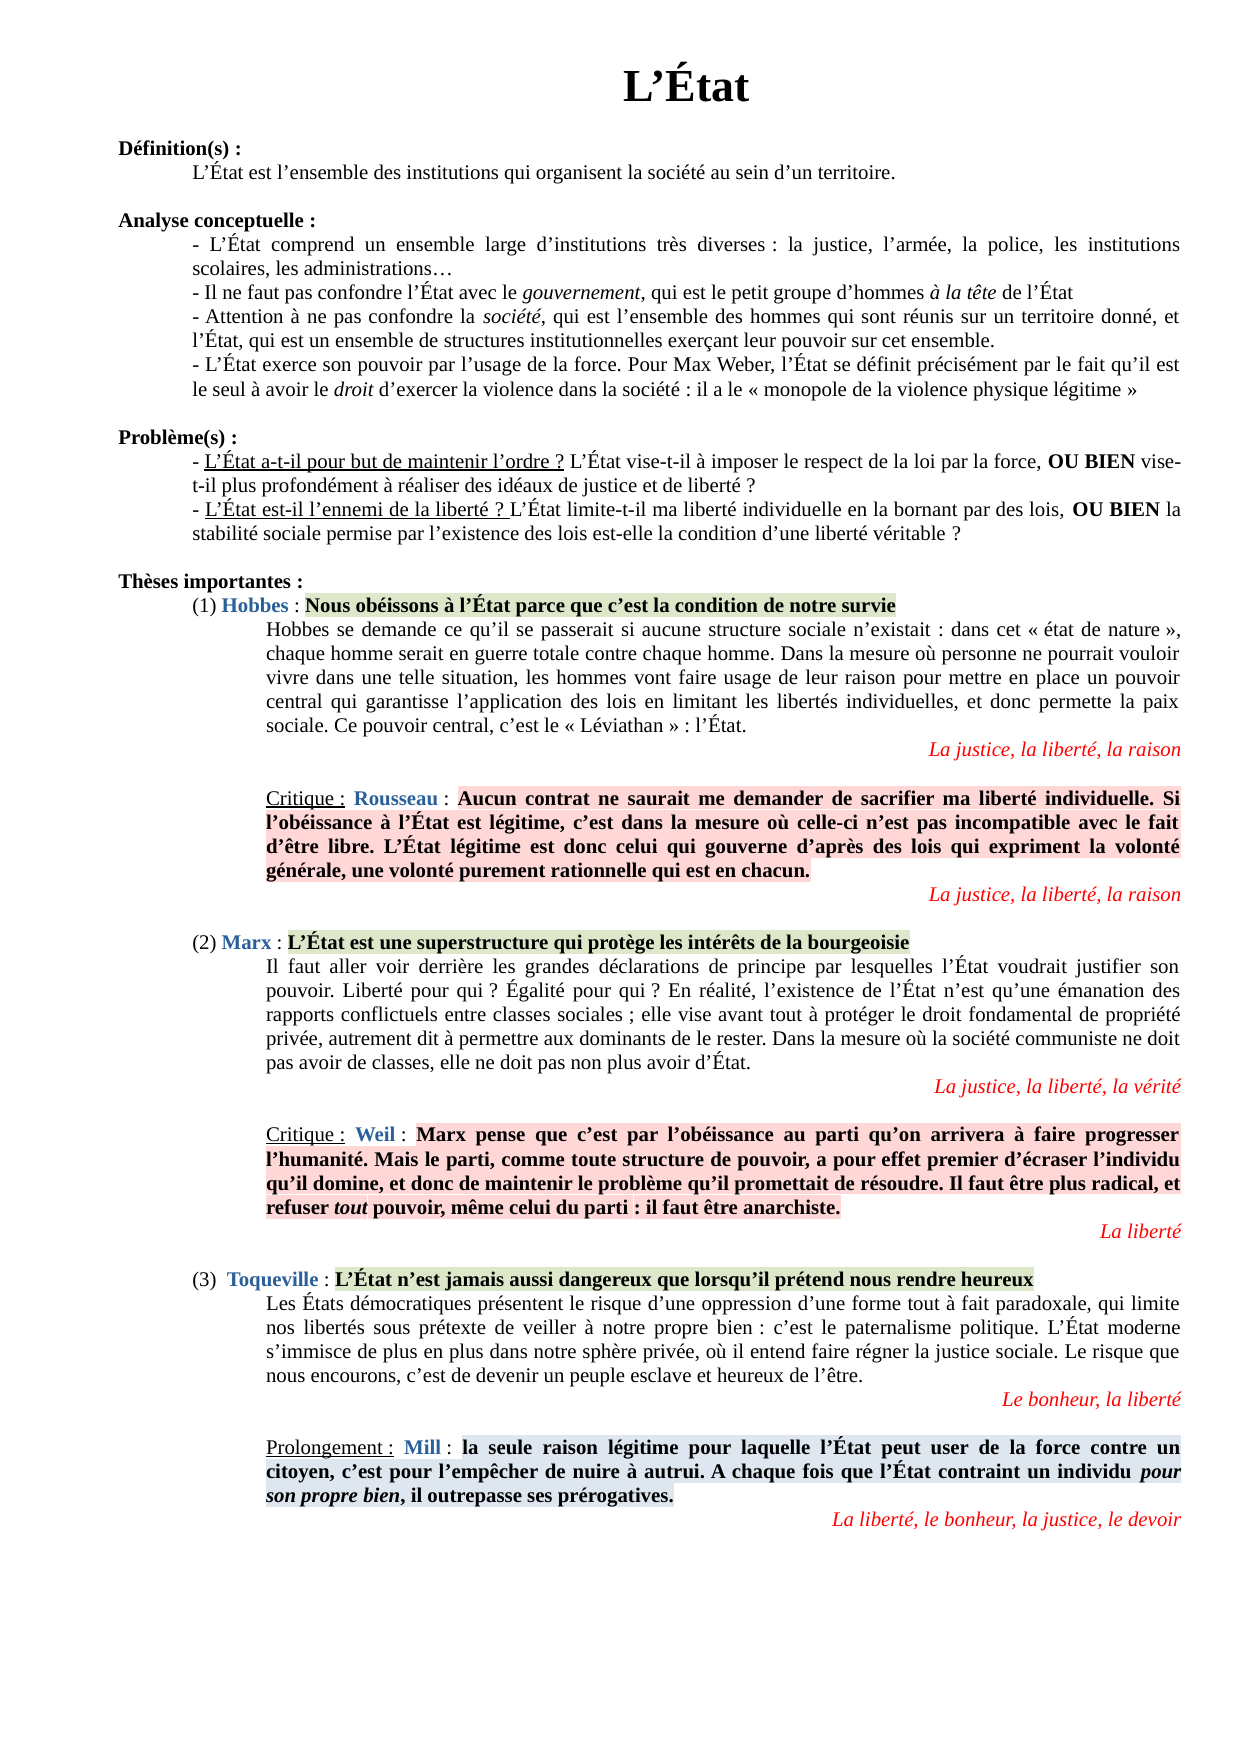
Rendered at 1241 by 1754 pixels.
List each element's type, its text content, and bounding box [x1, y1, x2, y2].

text (2) Marx : L’État est une superstructure qui protège les intérêts de la bourgeoisie [192, 930, 1181, 954]
text La liberté [266, 1219, 1181, 1243]
text La justice, la liberté, la vérité [266, 1074, 1181, 1098]
text - Il ne faut pas confondre l’État avec le gouvernement, qui est le petit groupe d’hommes à la tête de l’État [192, 280, 1181, 304]
text La justice, la liberté, la raison [192, 737, 1181, 761]
text - L’État est-il l’ennemi de la liberté ? L’État limite-t-il ma liberté individuelle en la bornant par des lois, OU BIEN la stabilité sociale permise par l’existence des lois est-elle la condition d’une liberté véritable ? [192, 497, 1181, 545]
text Critique : Weil : Marx pense que c’est par l’obéissance au parti qu’on arrivera à faire progresser l’humanité. Mais le parti, comme toute structure de pouvoir, a pour effet premier d’écraser l’individu qu’il domine, et donc de maintenir le problème qu’il promettait de résoudre. Il faut être plus radical, et refuser tout pouvoir, même celui du parti : il faut être anarchiste. [266, 1122, 1181, 1219]
text Définition(s) : [118, 136, 1181, 160]
text (3) Toqueville : L’État n’est jamais aussi dangereux que lorsqu’il prétend nous rendre heureux [192, 1267, 1181, 1291]
text - Attention à ne pas confondre la société, qui est l’ensemble des hommes qui sont réunis sur un territoire donné, et l’État, qui est un ensemble de structures institutionnelles exerçant leur pouvoir sur cet ensemble. [192, 304, 1181, 352]
text Thèses importantes : [118, 569, 1181, 593]
text (1) Hobbes : Nous obéissons à l’État parce que c’est la condition de notre survie [192, 593, 1181, 617]
text - L’État exerce son pouvoir par l’usage de la force. Pour Max Weber, l’État se définit précisément par le fait qu’il est le seul à avoir le droit d’exercer la violence dans la société : il a le « monopole de la violence physique légitime » [192, 352, 1181, 401]
text La justice, la liberté, la raison [192, 882, 1181, 906]
text Critique : Rousseau : Aucun contrat ne saurait me demander de sacrifier ma liberté individuelle. Si l’obéissance à l’État est légitime, c’est dans la mesure où celle-ci n’est pas incompatible avec le fait d’être libre. L’État légitime est donc celui qui gouverne d’après des lois qui expriment la volonté générale, une volonté purement rationnelle qui est en chacun. [266, 786, 1181, 882]
text - L’État comprend un ensemble large d’institutions très diverses : la justice, l’armée, la police, les institutions scolaires, les administrations… [192, 232, 1181, 280]
text Analyse conceptuelle : [118, 208, 1181, 232]
text - L’État a-t-il pour but de maintenir l’ordre ? L’État vise-t-il à imposer le respect de la loi par la force, OU BIEN vise-t-il plus profondément à réaliser des idéaux de justice et de liberté ? [192, 449, 1181, 497]
text L’État est l’ensemble des institutions qui organisent la société au sein d’un territoire. [192, 160, 1181, 184]
text Prolongement : Mill : la seule raison légitime pour laquelle l’État peut user de la force contre un citoyen, c’est pour l’empêcher de nuire à autrui. A chaque fois que l’État contraint un individu pour son propre bien, il outrepasse ses prérogatives. [266, 1435, 1181, 1507]
text L’État [192, 59, 1181, 112]
text Il faut aller voir derrière les grandes déclarations de principe par lesquelles l’État voudrait justifier son pouvoir. Liberté pour qui ? Égalité pour qui ? En réalité, l’existence de l’État n’est qu’une émanation des rapports conflictuels entre classes sociales ; elle vise avant tout à protéger le droit fondamental de propriété privée, autrement dit à permettre aux dominants de le rester. Dans la mesure où la société communiste ne doit pas avoir de classes, elle ne doit pas non plus avoir d’État. [266, 954, 1181, 1074]
text Hobbes se demande ce qu’il se passerait si aucune structure sociale n’existait : dans cet « état de nature », chaque homme serait en guerre totale contre chaque homme. Dans la mesure où personne ne pourrait vouloir vivre dans une telle situation, les hommes vont faire usage de leur raison pour mettre en place un pouvoir central qui garantisse l’application des lois en limitant les libertés individuelles, et donc permette la paix sociale. Ce pouvoir central, c’est le « Léviathan » : l’État. [266, 617, 1181, 737]
text La liberté, le bonheur, la justice, le devoir [266, 1507, 1181, 1531]
text Le bonheur, la liberté [266, 1387, 1181, 1411]
text Les États démocratiques présentent le risque d’une oppression d’une forme tout à fait paradoxale, qui limite nos libertés sous prétexte de veiller à notre propre bien : c’est le paternalisme politique. L’État moderne s’immisce de plus en plus dans notre sphère privée, où il entend faire régner la justice sociale. Le risque que nous encourons, c’est de devenir un peuple esclave et heureux de l’être. [266, 1291, 1181, 1387]
text Problème(s) : [118, 424, 1181, 449]
